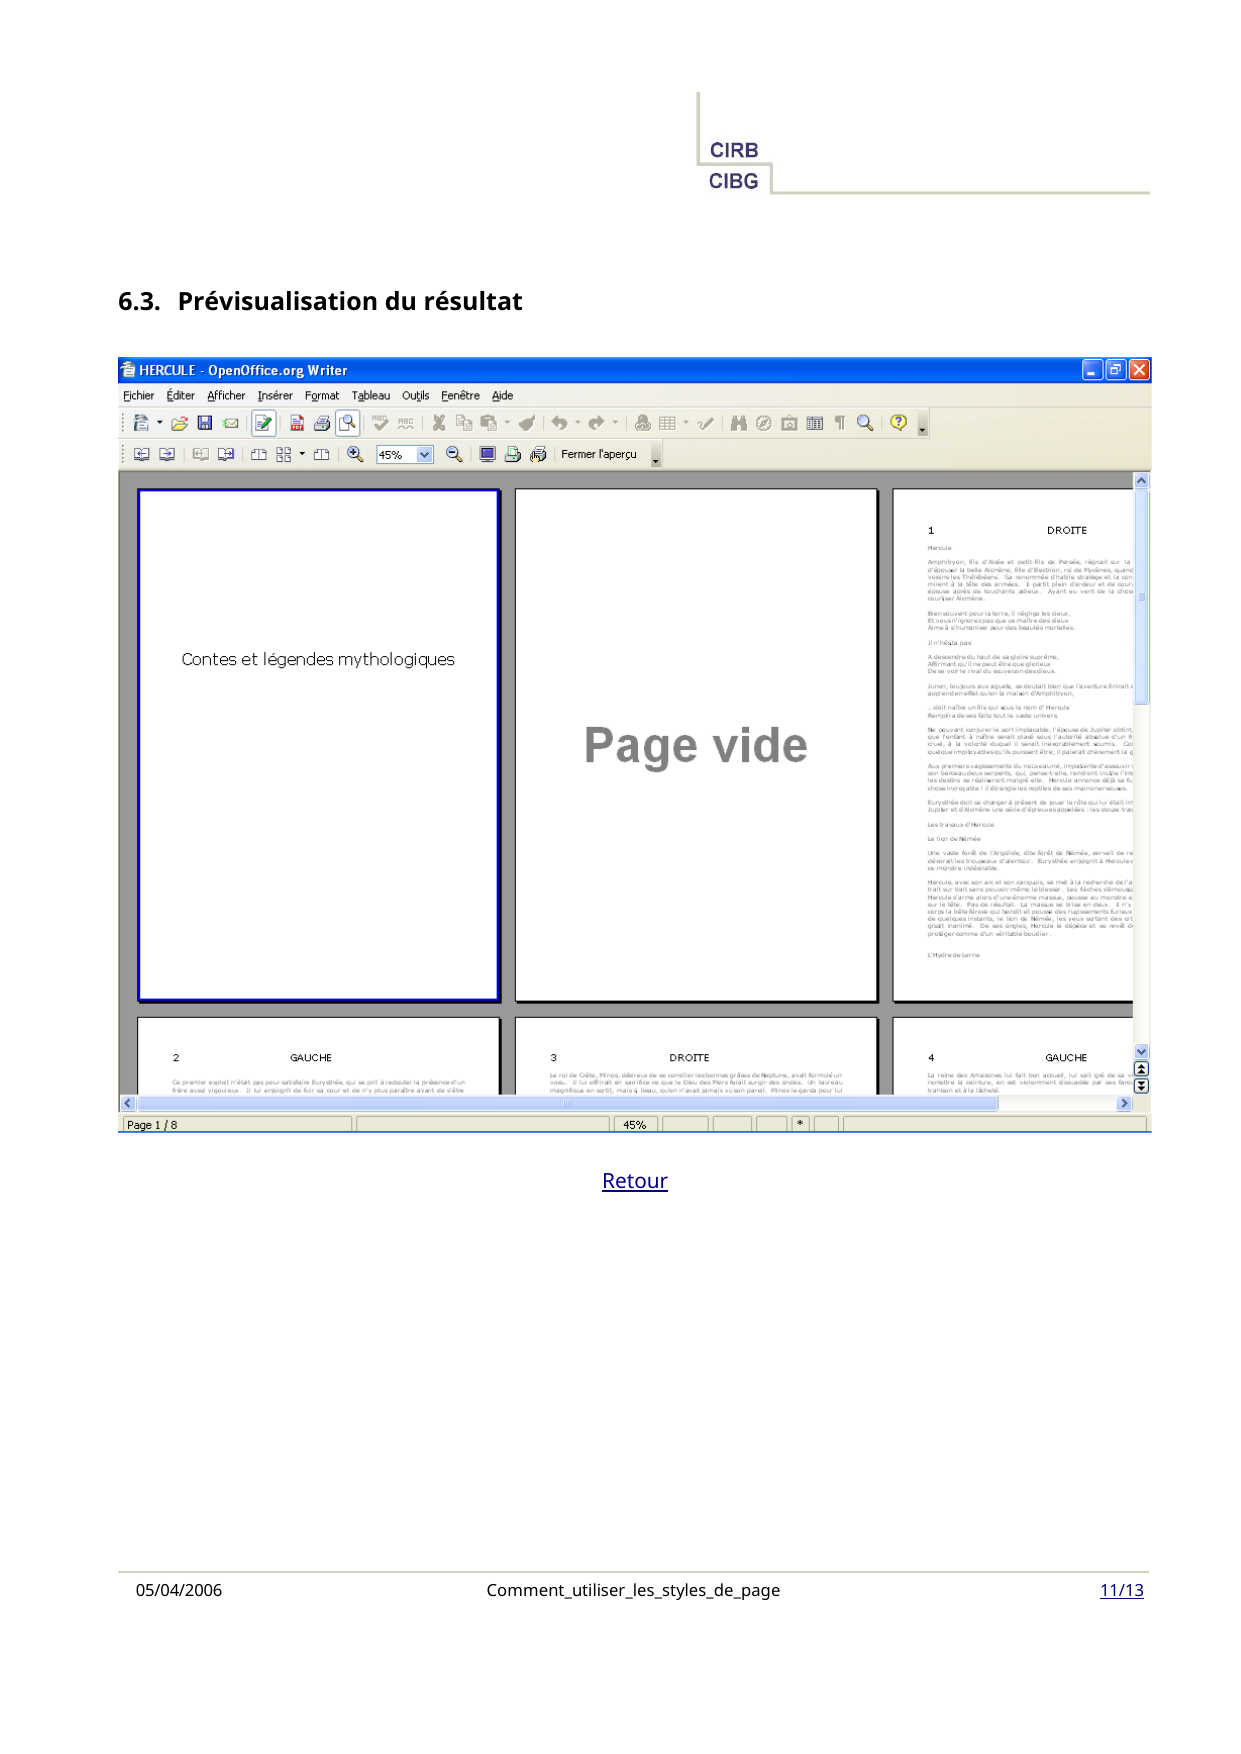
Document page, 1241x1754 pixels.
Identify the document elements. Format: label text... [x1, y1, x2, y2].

subtitle Prévisualisation du résultat [118, 283, 1152, 317]
picture [118, 357, 1152, 1133]
picture [609, 92, 1150, 214]
table_header Retour [118, 1161, 1152, 1200]
